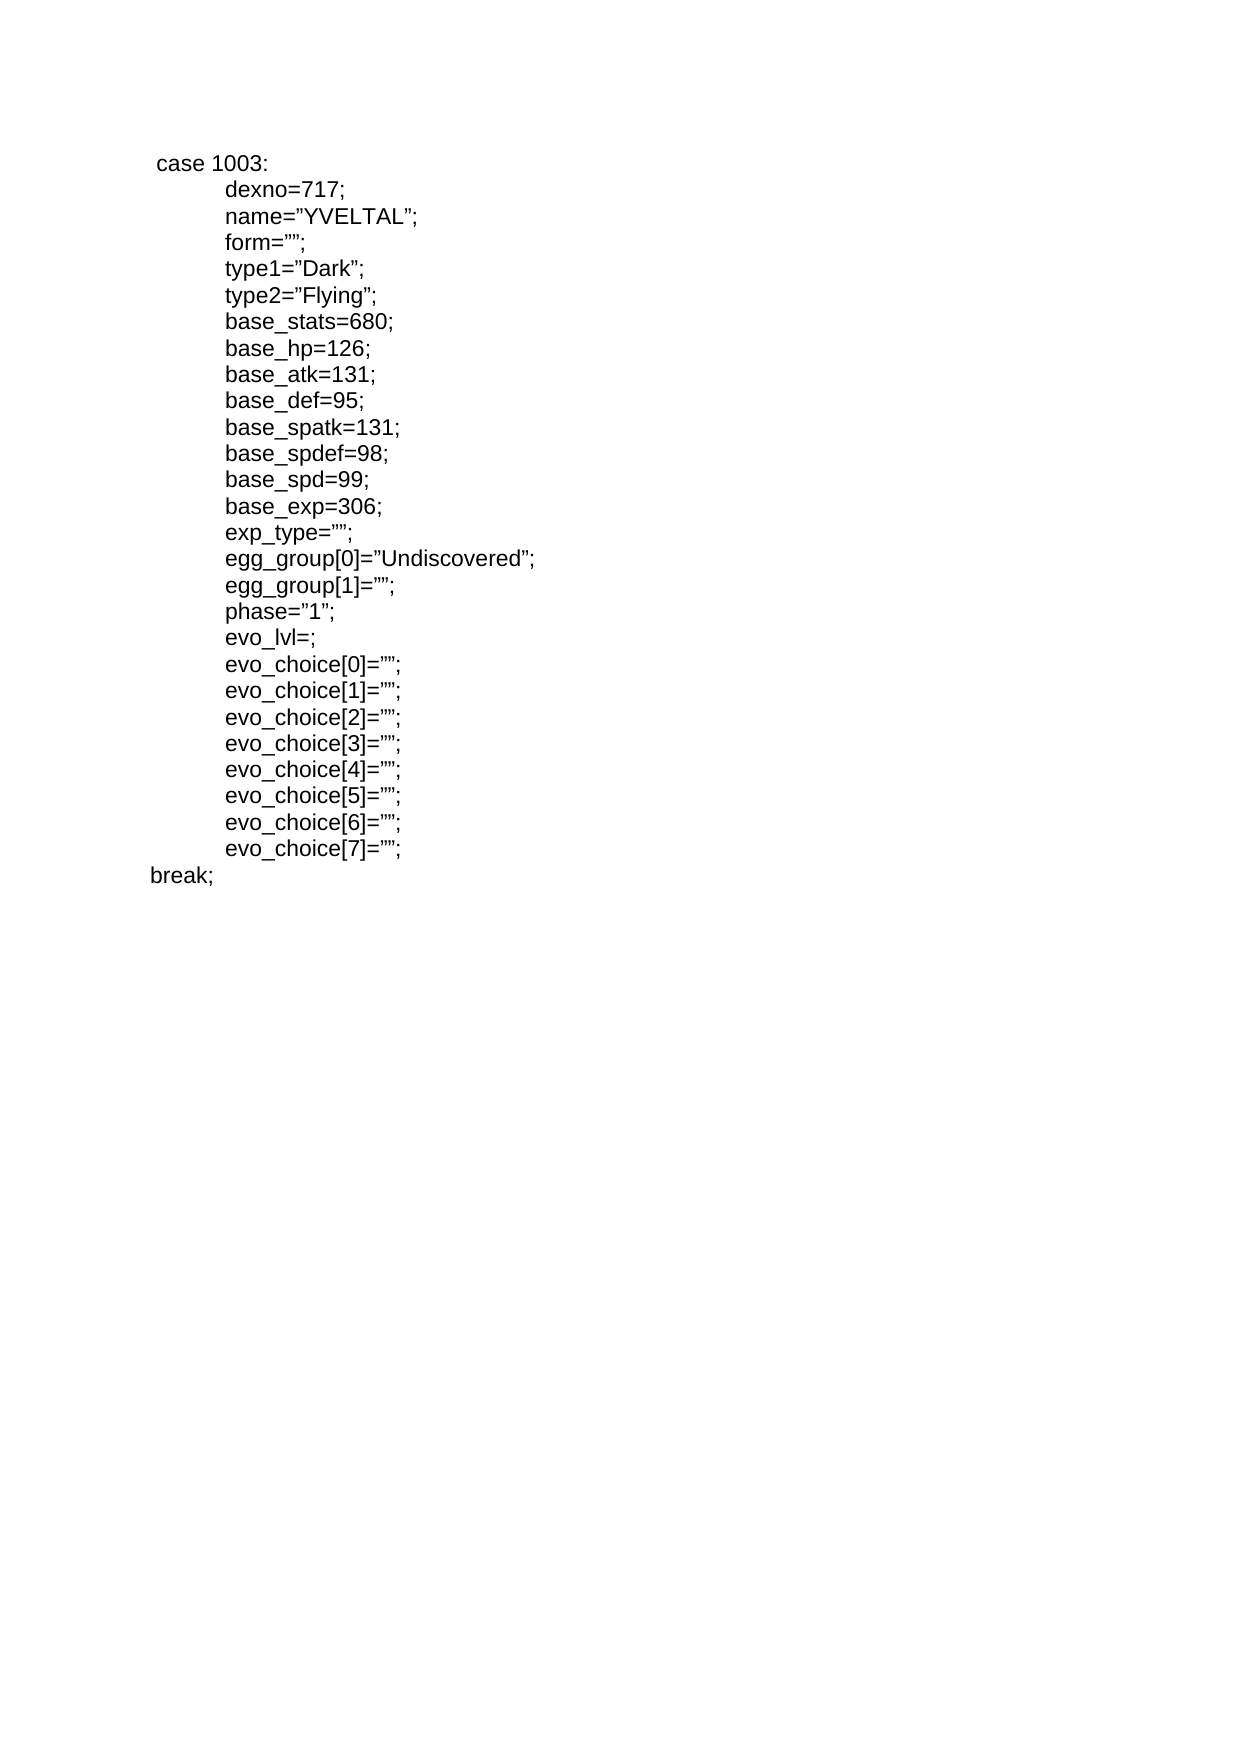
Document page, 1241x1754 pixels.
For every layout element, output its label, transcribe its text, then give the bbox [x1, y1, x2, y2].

text egg_group[0]=”Undiscovered”; [150, 545, 1090, 572]
text base_atk=131; [150, 361, 1090, 387]
text evo_choice[6]=””; [150, 809, 1090, 835]
text dexno=717; [150, 176, 1090, 203]
text evo_choice[4]=””; [150, 756, 1090, 782]
text base_spdef=98; [150, 440, 1090, 466]
text type2=”Flying”; [150, 282, 1090, 308]
text base_hp=126; [150, 334, 1090, 361]
text evo_choice[3]=””; [150, 730, 1090, 756]
text type1=”Dark”; [150, 255, 1090, 282]
text evo_choice[0]=””; [150, 651, 1090, 677]
text base_spatk=131; [150, 413, 1090, 440]
text name=”YVELTAL”; [150, 203, 1090, 229]
text form=””; [150, 229, 1090, 255]
text egg_group[1]=””; [150, 572, 1090, 598]
text base_def=95; [150, 387, 1090, 413]
text evo_choice[2]=””; [150, 703, 1090, 730]
text evo_choice[1]=””; [150, 677, 1090, 703]
text base_stats=680; [150, 308, 1090, 334]
text base_exp=306; [150, 493, 1090, 519]
text break; [150, 862, 1090, 888]
text evo_lvl=; [150, 624, 1090, 651]
text evo_choice[7]=””; [150, 835, 1090, 862]
text phase=”1”; [150, 598, 1090, 624]
text base_spd=99; [150, 466, 1090, 493]
text case 1003: [150, 150, 1090, 176]
text exp_type=””; [150, 519, 1090, 545]
text evo_choice[5]=””; [150, 782, 1090, 809]
